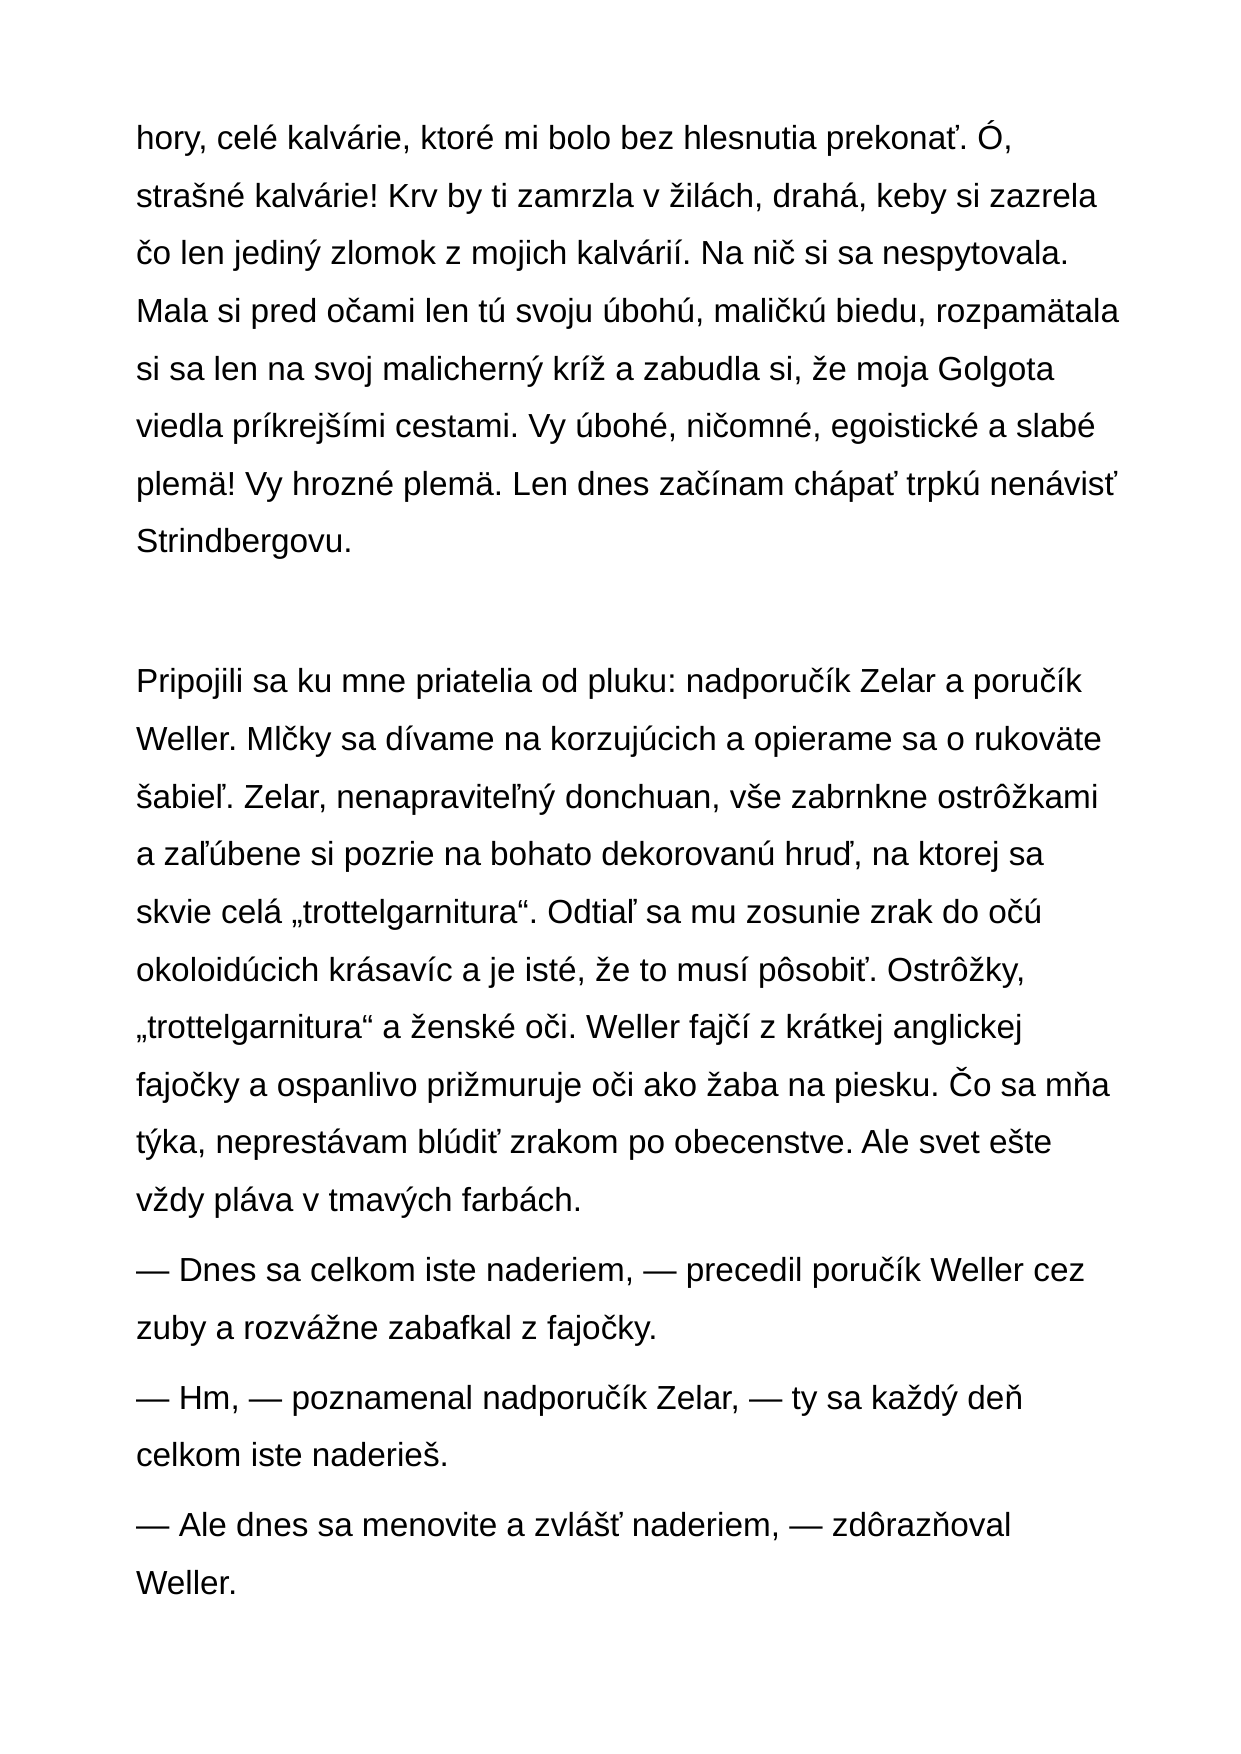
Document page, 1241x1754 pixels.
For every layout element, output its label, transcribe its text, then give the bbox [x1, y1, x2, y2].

text hory, celé kalvárie, ktoré mi bolo bez hlesnutia prekonať. Ó, strašné kalvárie! Krv by ti zamrzla v žilách, drahá, keby si zazrela čo len jediný zlomok z mojich kalvárií. Na nič si sa nespytovala. Mala si pred očami len tú svoju úbohú, maličkú biedu, rozpamätala si sa len na svoj malicherný kríž a zabudla si, že moja Golgota viedla príkrejšími cestami. Vy úbohé, ničomné, egoistické a slabé plemä! Vy hrozné plemä. Len dnes začínam chápať trpkú nenávisť Strindbergovu. [136, 118, 1122, 560]
text — Dnes sa celkom iste naderiem, — precedil poručík Weller cez zuby a rozvážne zabafkal z fajočky. [136, 1250, 1122, 1346]
text Pripojili sa ku mne priatelia od pluku: nadporučík Zelar a poručík Weller. Mlčky sa dívame na korzujúcich a opierame sa o rukoväte šabieľ. Zelar, nenapraviteľný donchuan, vše zabrnkne ostrôžkami a zaľúbene si pozrie na bohato dekorovanú hruď, na ktorej sa skvie celá „trottelgarnitura“. Odtiaľ sa mu zosunie zrak do očú okoloidúcich krásavíc a je isté, že to musí pôsobiť. Ostrôžky, „trottelgarnitura“ a ženské oči. Weller fajčí z krátkej anglickej fajočky a ospanlivo prižmuruje oči ako žaba na piesku. Čo sa mňa týka, neprestávam blúdiť zrakom po obecenstve. Ale svet ešte vždy pláva v tmavých farbách. [136, 662, 1122, 1218]
text — Ale dnes sa menovite a zvlášť naderiem, — zdôrazňoval Weller. [136, 1506, 1122, 1602]
text — Hm, — poznamenal nadporučík Zelar, — ty sa každý deň celkom iste naderieš. [136, 1378, 1122, 1474]
